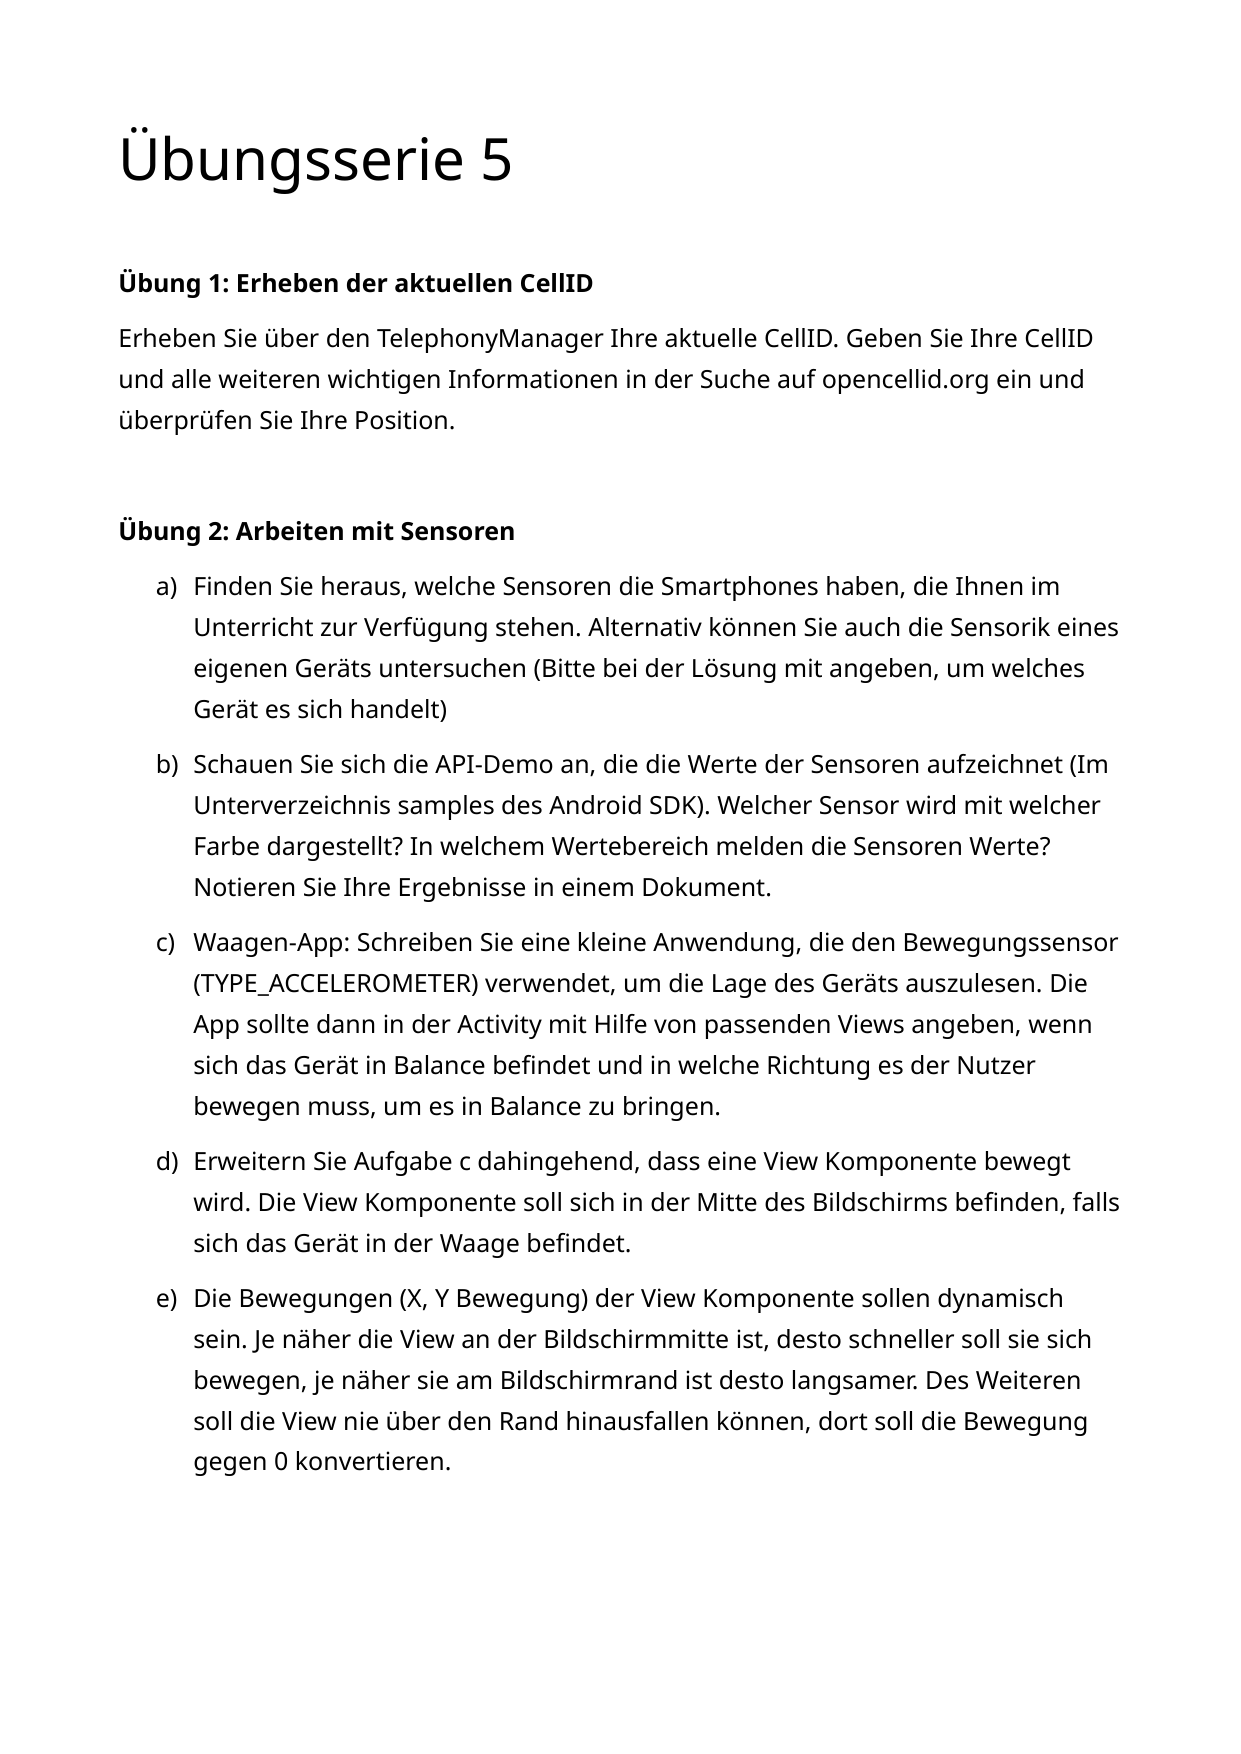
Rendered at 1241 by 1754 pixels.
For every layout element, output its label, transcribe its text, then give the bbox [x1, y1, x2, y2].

list Waagen-App: Schreiben Sie eine kleine Anwendung, die den Bewegungssensor (TYPE_ACCELEROMETER) verwendet, um die Lage des Geräts auszulesen. Die App sollte dann in der Activity mit Hilfe von passenden Views angeben, wenn sich das Gerät in Balance befindet und in welche Richtung es der Nutzer bewegen muss, um es in Balance zu bringen. [156, 925, 1122, 1122]
list Die Bewegungen (X, Y Bewegung) der View Komponente sollen dynamisch sein. Je näher die View an der Bildschirmmitte ist, desto schneller soll sie sich bewegen, je näher sie am Bildschirmrand ist desto langsamer. Des Weiteren soll die View nie über den Rand hinausfallen können, dort soll die Bewegung gegen 0 konvertieren. [156, 1281, 1122, 1478]
list Erweitern Sie Aufgabe c dahingehend, dass eine View Komponente bewegt wird. Die View Komponente soll sich in der Mitte des Bildschirms befinden, falls sich das Gerät in der Waage befindet. [156, 1144, 1122, 1259]
text Übungsserie 5 [118, 118, 1122, 198]
text Erheben Sie über den TelephonyManager Ihre aktuelle CellID. Geben Sie Ihre CellID und alle weiteren wichtigen Informationen in der Suche auf opencellid.org ein und überprüfen Sie Ihre Position. [118, 321, 1122, 437]
text Übung 2: Arbeiten mit Sensoren [118, 514, 1122, 548]
text Übung 1: Erheben der aktuellen CellID [118, 266, 1122, 300]
list Finden Sie heraus, welche Sensoren die Smartphones haben, die Ihnen im Unterricht zur Verfügung stehen. Alternativ können Sie auch die Sensorik eines eigenen Geräts untersuchen (Bitte bei der Lösung mit angeben, um welches Gerät es sich handelt) [156, 569, 1122, 726]
list Schauen Sie sich die API-Demo an, die die Werte der Sensoren aufzeichnet (Im Unterverzeichnis samples des Android SDK). Welcher Sensor wird mit welcher Farbe dargestellt? In welchem Wertebereich melden die Sensoren Werte? Notieren Sie Ihre Ergebnisse in einem Dokument. [156, 747, 1122, 903]
